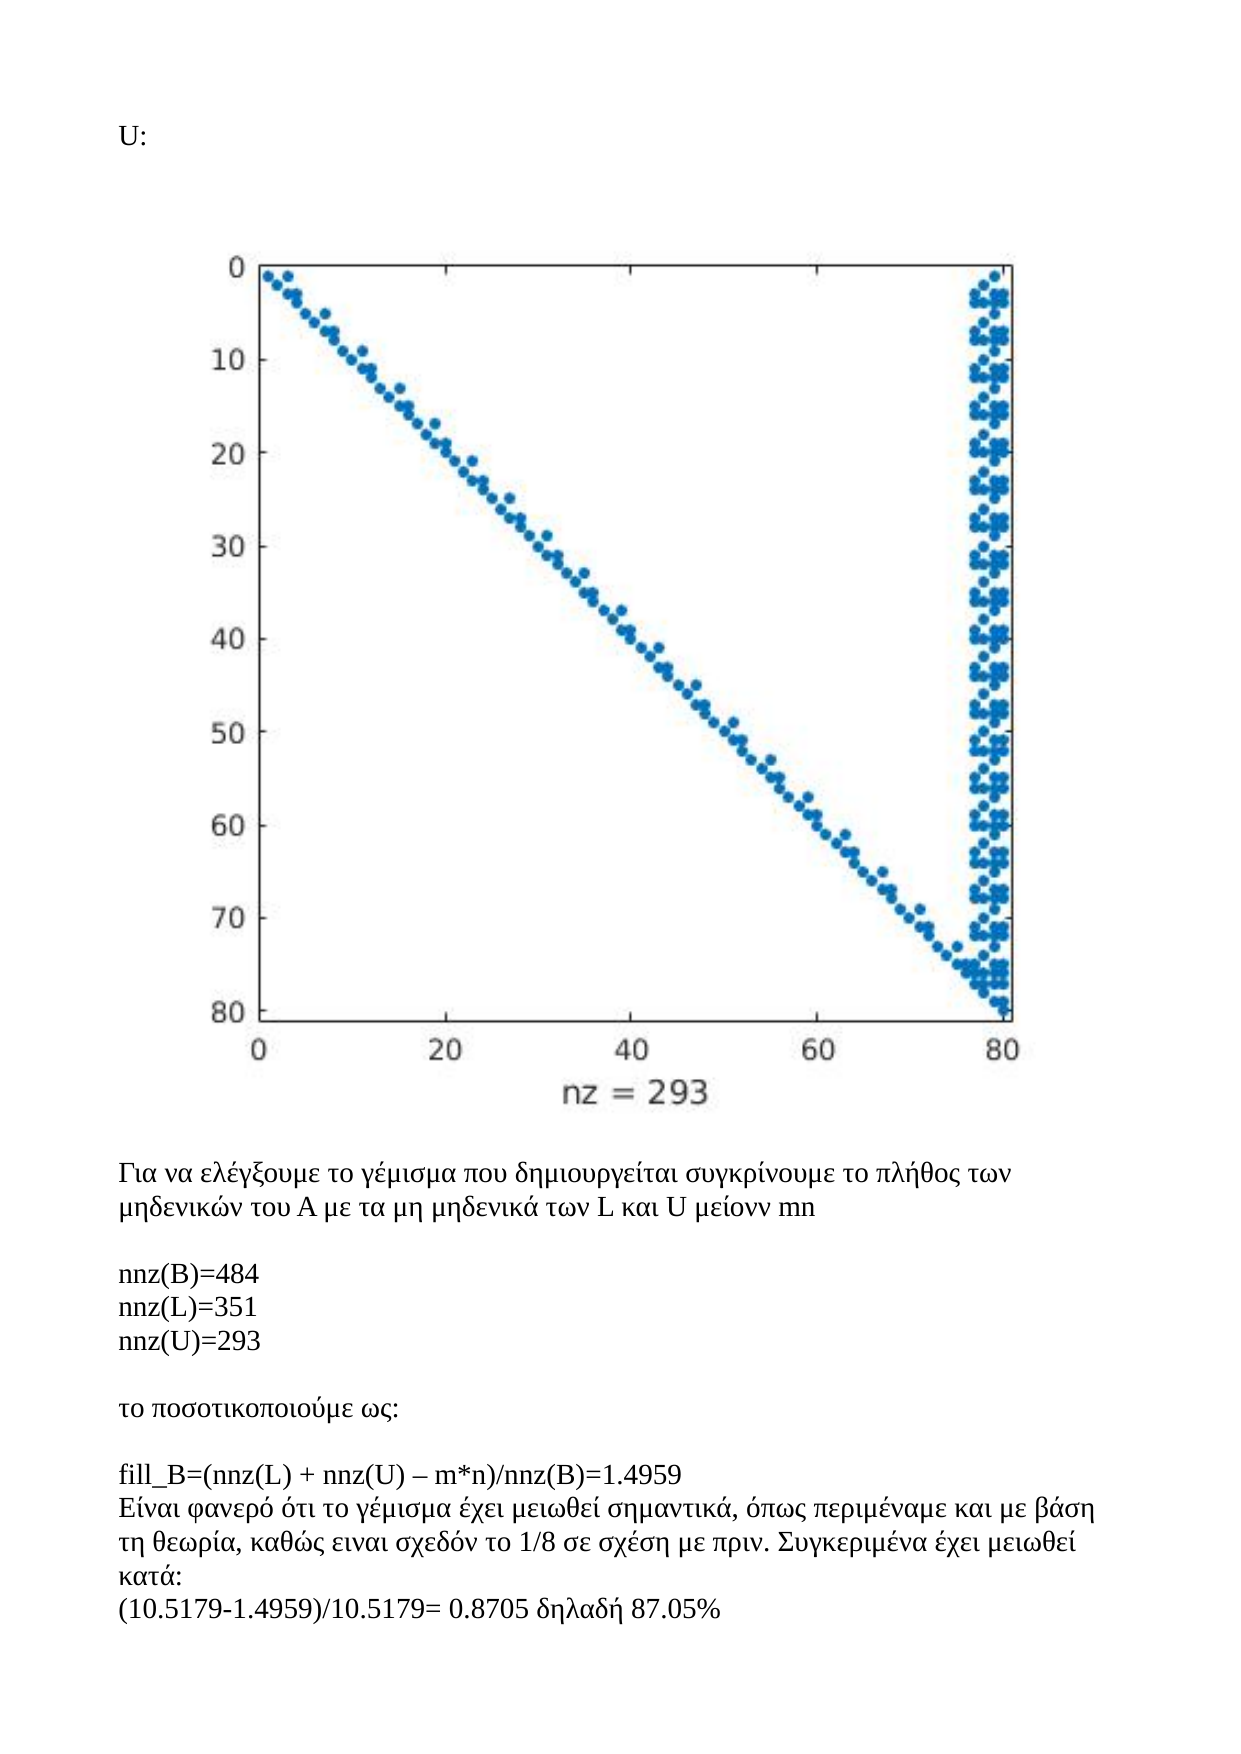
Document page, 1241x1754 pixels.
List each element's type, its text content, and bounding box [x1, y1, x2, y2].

text nnz(U)=293 [118, 1323, 1122, 1356]
text το ποσοτικοποιούμε ως: [118, 1390, 1122, 1423]
text nnz(B)=484 [118, 1256, 1122, 1289]
text Για να ελέγξουμε το γέμισμα που δημιουργείται συγκρίνουμε το πλήθος των μηδενικών του Α με τα μη μηδενικά των L και U μείονν mn [118, 1155, 1122, 1222]
text fill_B=(nnz(L) + nnz(U) – m*n)/nnz(B)=1.4959 [118, 1457, 1122, 1491]
text nnz(L)=351 [118, 1289, 1122, 1323]
text U: [118, 118, 1122, 152]
picture [0, 200, 1229, 1122]
text Είναι φανερό ότι το γέμισμα έχει μειωθεί σημαντικά, όπως περιμέναμε και με βάση τη θεωρία, καθώς ειναι σχεδόν το 1/8 σε σχέση με πριν. Συγκεριμένα έχει μειωθεί κατά: (10.5179-1.4959)/10.5179= 0.8705 δηλαδή 87.05% [118, 1491, 1122, 1625]
